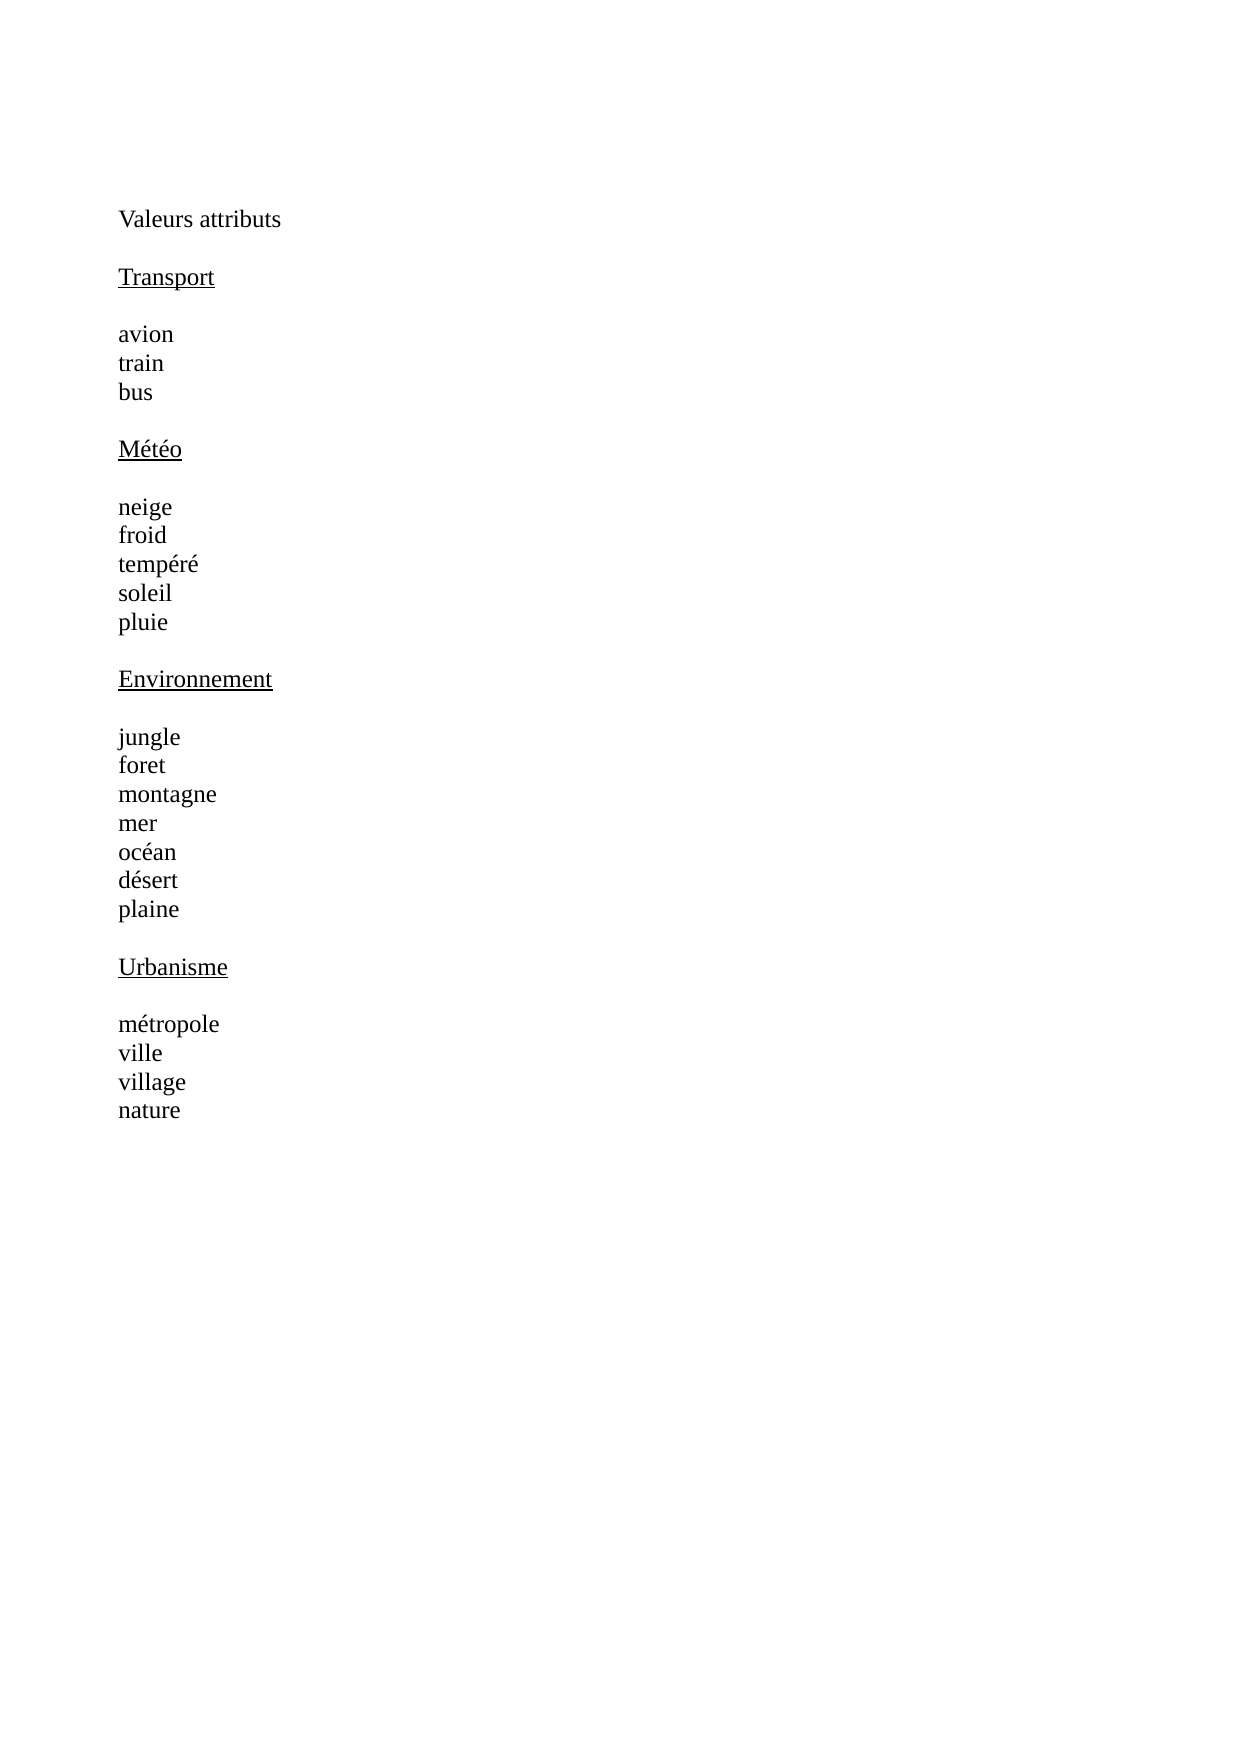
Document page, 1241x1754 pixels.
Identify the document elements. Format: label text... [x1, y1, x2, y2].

text océan [118, 837, 1122, 866]
text désert [118, 866, 1122, 894]
text train [118, 348, 1122, 377]
text froid [118, 521, 1122, 549]
text métropole [118, 1009, 1122, 1038]
text pluie [118, 607, 1122, 636]
text Météo [118, 434, 1122, 463]
text Urbanisme [118, 952, 1122, 981]
text nature [118, 1096, 1122, 1124]
text ville [118, 1038, 1122, 1067]
text village [118, 1067, 1122, 1096]
text avion [118, 319, 1122, 348]
text Environnement [118, 664, 1122, 693]
text plaine [118, 894, 1122, 923]
text bus [118, 377, 1122, 406]
text jungle [118, 722, 1122, 751]
text foret [118, 751, 1122, 779]
text Valeurs attributs [118, 204, 1122, 233]
text Transport [118, 262, 1122, 291]
text montagne [118, 779, 1122, 808]
text tempéré [118, 549, 1122, 578]
text mer [118, 808, 1122, 837]
text soleil [118, 578, 1122, 607]
text neige [118, 492, 1122, 521]
